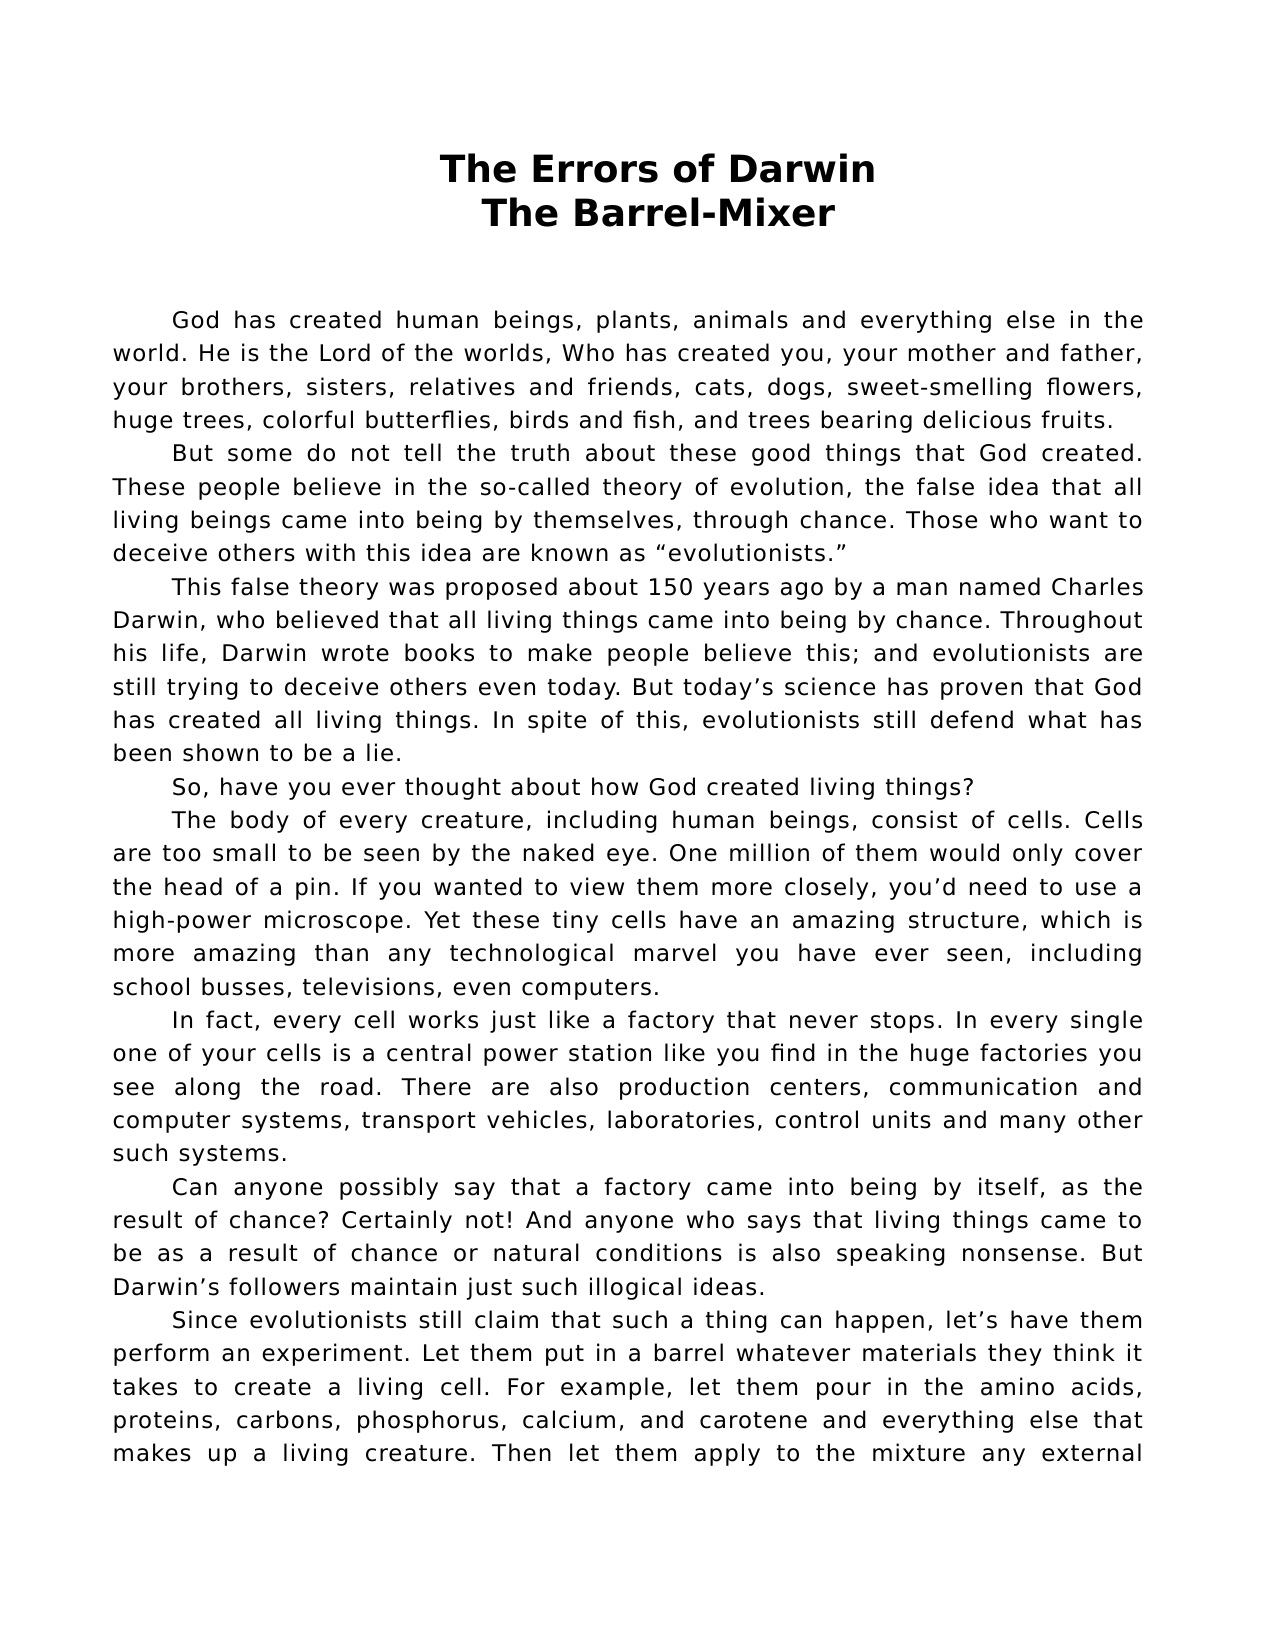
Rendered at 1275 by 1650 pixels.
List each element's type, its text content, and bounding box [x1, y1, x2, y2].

text So, have you ever thought about how God created living things? [112, 768, 1145, 802]
text The Errors of Darwin [112, 148, 1145, 191]
text But some do not tell the truth about these good things that God created. These people believe in the so-called theory of evolution, the false idea that all living beings came into being by themselves, through chance. Those who want to deceive others with this idea are known as “evolutionists.” [112, 435, 1145, 568]
text In fact, every cell works just like a factory that never stops. In every single one of your cells is a central power station like you find in the huge factories you see along the road. There are also production centers, communication and computer systems, transport vehicles, laboratories, control units and many other such systems. [112, 1002, 1145, 1168]
text God has created human beings, plants, animals and everything else in the world. He is the Lord of the worlds, Who has created you, your mother and father, your brothers, sisters, relatives and friends, cats, dogs, sweet-smelling flowers, huge trees, colorful butterflies, birds and fish, and trees bearing delicious fruits. [112, 302, 1145, 435]
text The Barrel-Mixer [112, 191, 1145, 235]
text Since evolutionists still claim that such a thing can happen, let’s have them perform an experiment. Let them put in a barrel whatever materials they think it takes to create a living cell. For example, let them pour in the amino acids, proteins, carbons, phosphorus, calcium, and carotene and everything else that makes up a living creature. Then let them apply to the mixture any external [112, 1302, 1145, 1468]
text The body of every creature, including human beings, consist of cells. Cells are too small to be seen by the naked eye. One million of them would only cover the head of a pin. If you wanted to view them more closely, you’d need to use a high-power microscope. Yet these tiny cells have an amazing structure, which is more amazing than any technological marvel you have ever seen, including school busses, televisions, even computers. [112, 802, 1145, 1002]
text This false theory was proposed about 150 years ago by a man named Charles Darwin, who believed that all living things came into being by chance. Throughout his life, Darwin wrote books to make people believe this; and evolutionists are still trying to deceive others even today. But today’s science has proven that God has created all living things. In spite of this, evolutionists still defend what has been shown to be a lie. [112, 568, 1145, 768]
text Can anyone possibly say that a factory came into being by itself, as the result of chance? Certainly not! And anyone who says that living things came to be as a result of chance or natural conditions is also speaking nonsense. But Darwin’s followers maintain just such illogical ideas. [112, 1168, 1145, 1302]
